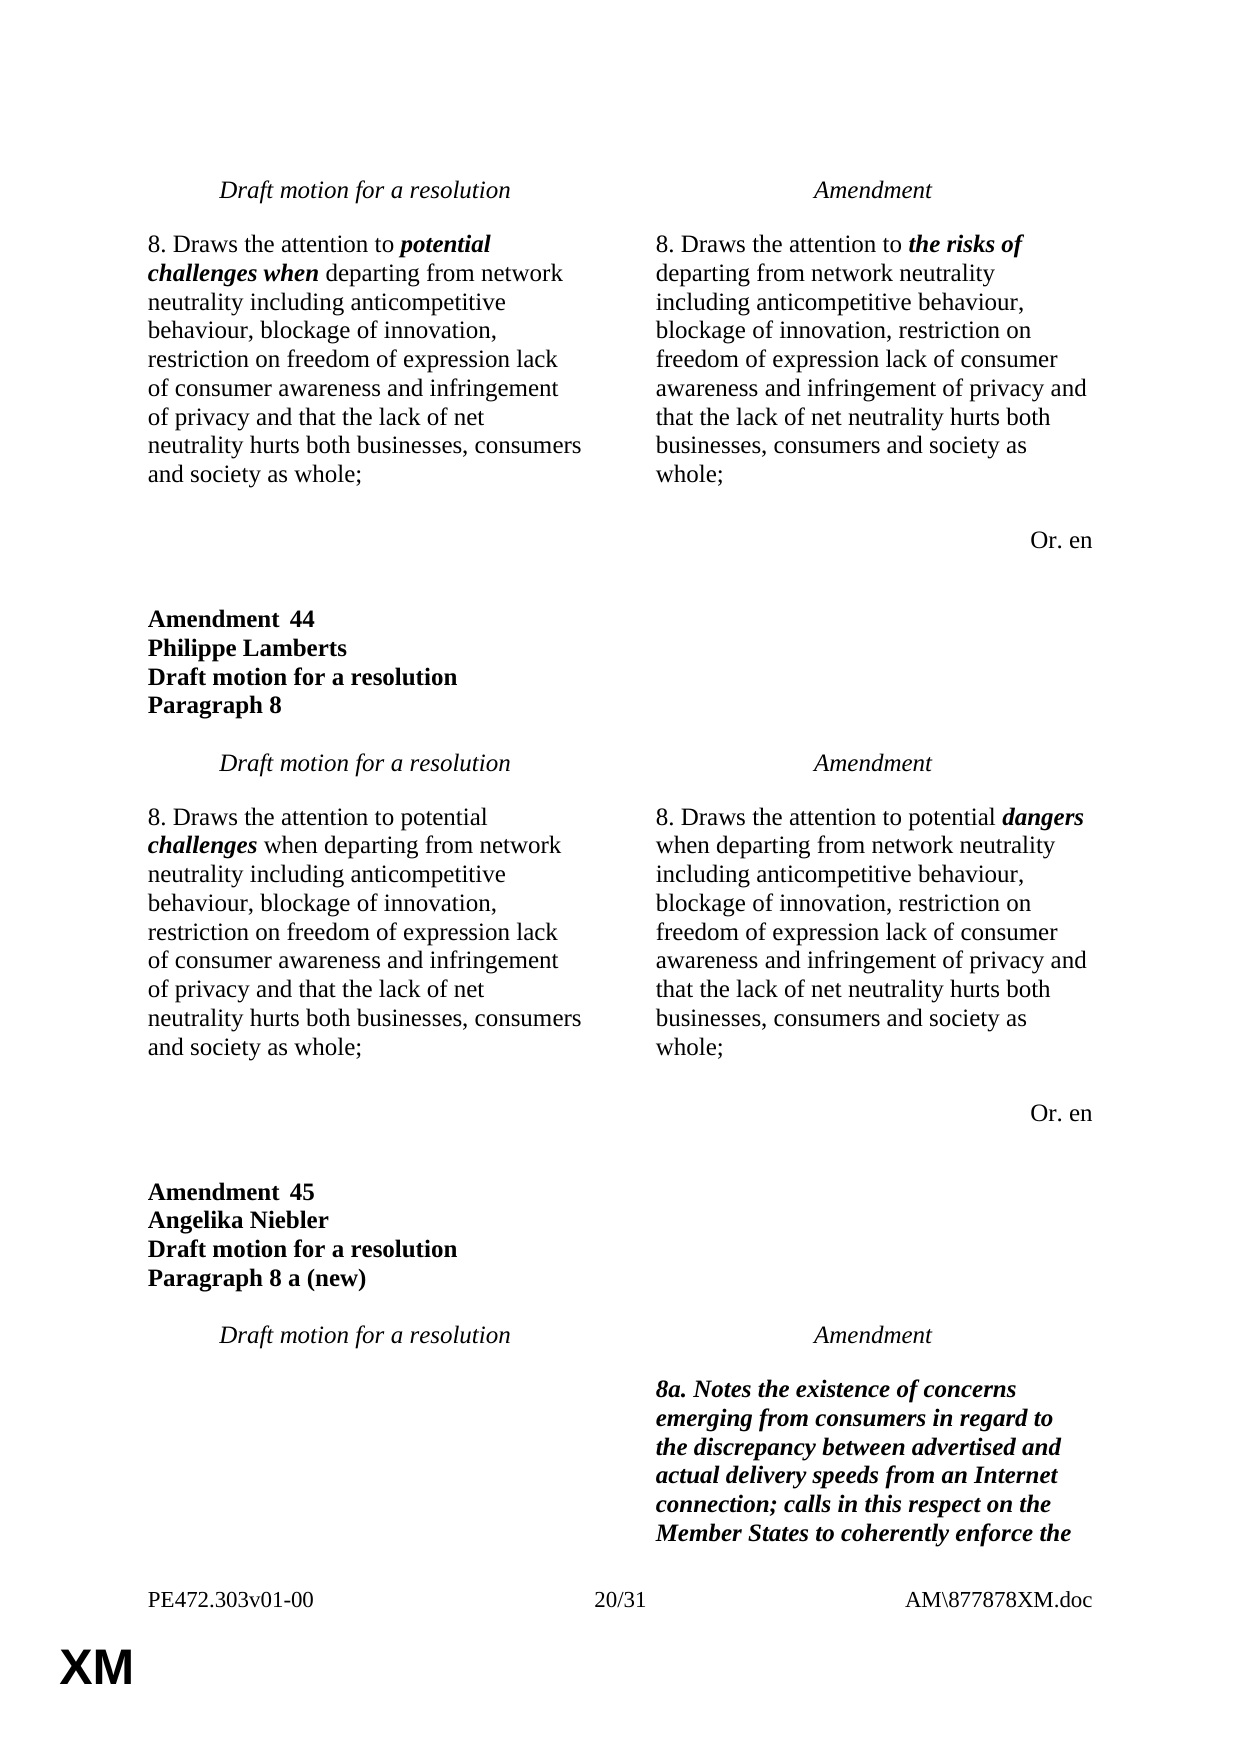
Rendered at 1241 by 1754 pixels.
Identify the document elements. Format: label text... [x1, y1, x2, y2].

text <Amend>Amendment <NumAm>45</NumAm> [148, 1177, 1092, 1206]
table_cell Draft motion for a resolution [112, 748, 620, 802]
text <RepeatBlock-By><Members>Philippe Lamberts</Members> [148, 633, 1092, 662]
text <Amend>Amendment <NumAm>44</NumAm> [148, 604, 1092, 633]
text <Article>Paragraph 8 a (new)</Article> [148, 1263, 1092, 1292]
text <Article>Paragraph 8</Article> [148, 691, 1092, 719]
table_header [112, 719, 1128, 748]
text Or. <Original>{EN}en</Original> [148, 526, 1092, 554]
table_header [112, 1292, 1128, 1321]
table_cell 8. Draws the attention to potential dangers when departing from network neutrality including anticompetitive behaviour, blockage of innovation, restriction on freedom of expression lack of consumer awareness and infringement of privacy and that the lack of net neutrality hurts both businesses, consumers and society as whole; [620, 802, 1128, 1073]
text <DocAmend>Draft motion for a resolution</DocAmend> [148, 662, 1092, 691]
text <RepeatBlock-By><Members>Angelika Niebler</Members> [148, 1206, 1092, 1234]
table_cell Draft motion for a resolution [112, 176, 620, 229]
table_cell 8. Draws the attention to potential challenges when departing from network neutrality including anticompetitive behaviour, blockage of innovation, restriction on freedom of expression lack of consumer awareness and infringement of privacy and that the lack of net neutrality hurts both businesses, consumers and society as whole; [112, 802, 620, 1073]
table_cell 8. Draws the attention to potential challenges when departing from network neutrality including anticompetitive behaviour, blockage of innovation, restriction on freedom of expression lack of consumer awareness and infringement of privacy and that the lack of net neutrality hurts both businesses, consumers and society as whole; [112, 229, 620, 501]
table_cell 8a. Notes the existence of concerns emerging from consumers in regard to the discrepancy between advertised and actual delivery speeds from an Internet connection; calls in this respect on the Member States to coherently enforce the [620, 1374, 1128, 1547]
table_cell 8. Draws the attention to the risks of departing from network neutrality including anticompetitive behaviour, blockage of innovation, restriction on freedom of expression lack of consumer awareness and infringement of privacy and that the lack of net neutrality hurts both businesses, consumers and society as whole; [620, 229, 1128, 501]
table_cell Amendment [620, 748, 1128, 802]
table_cell Amendment [620, 176, 1128, 229]
table_cell [112, 1374, 620, 1547]
text <DocAmend>Draft motion for a resolution</DocAmend> [148, 1234, 1092, 1263]
table_header [112, 147, 1128, 176]
text Or. <Original>{EN}en</Original> [148, 1098, 1092, 1127]
table_cell Draft motion for a resolution [112, 1321, 620, 1374]
table_cell Amendment [620, 1321, 1128, 1374]
